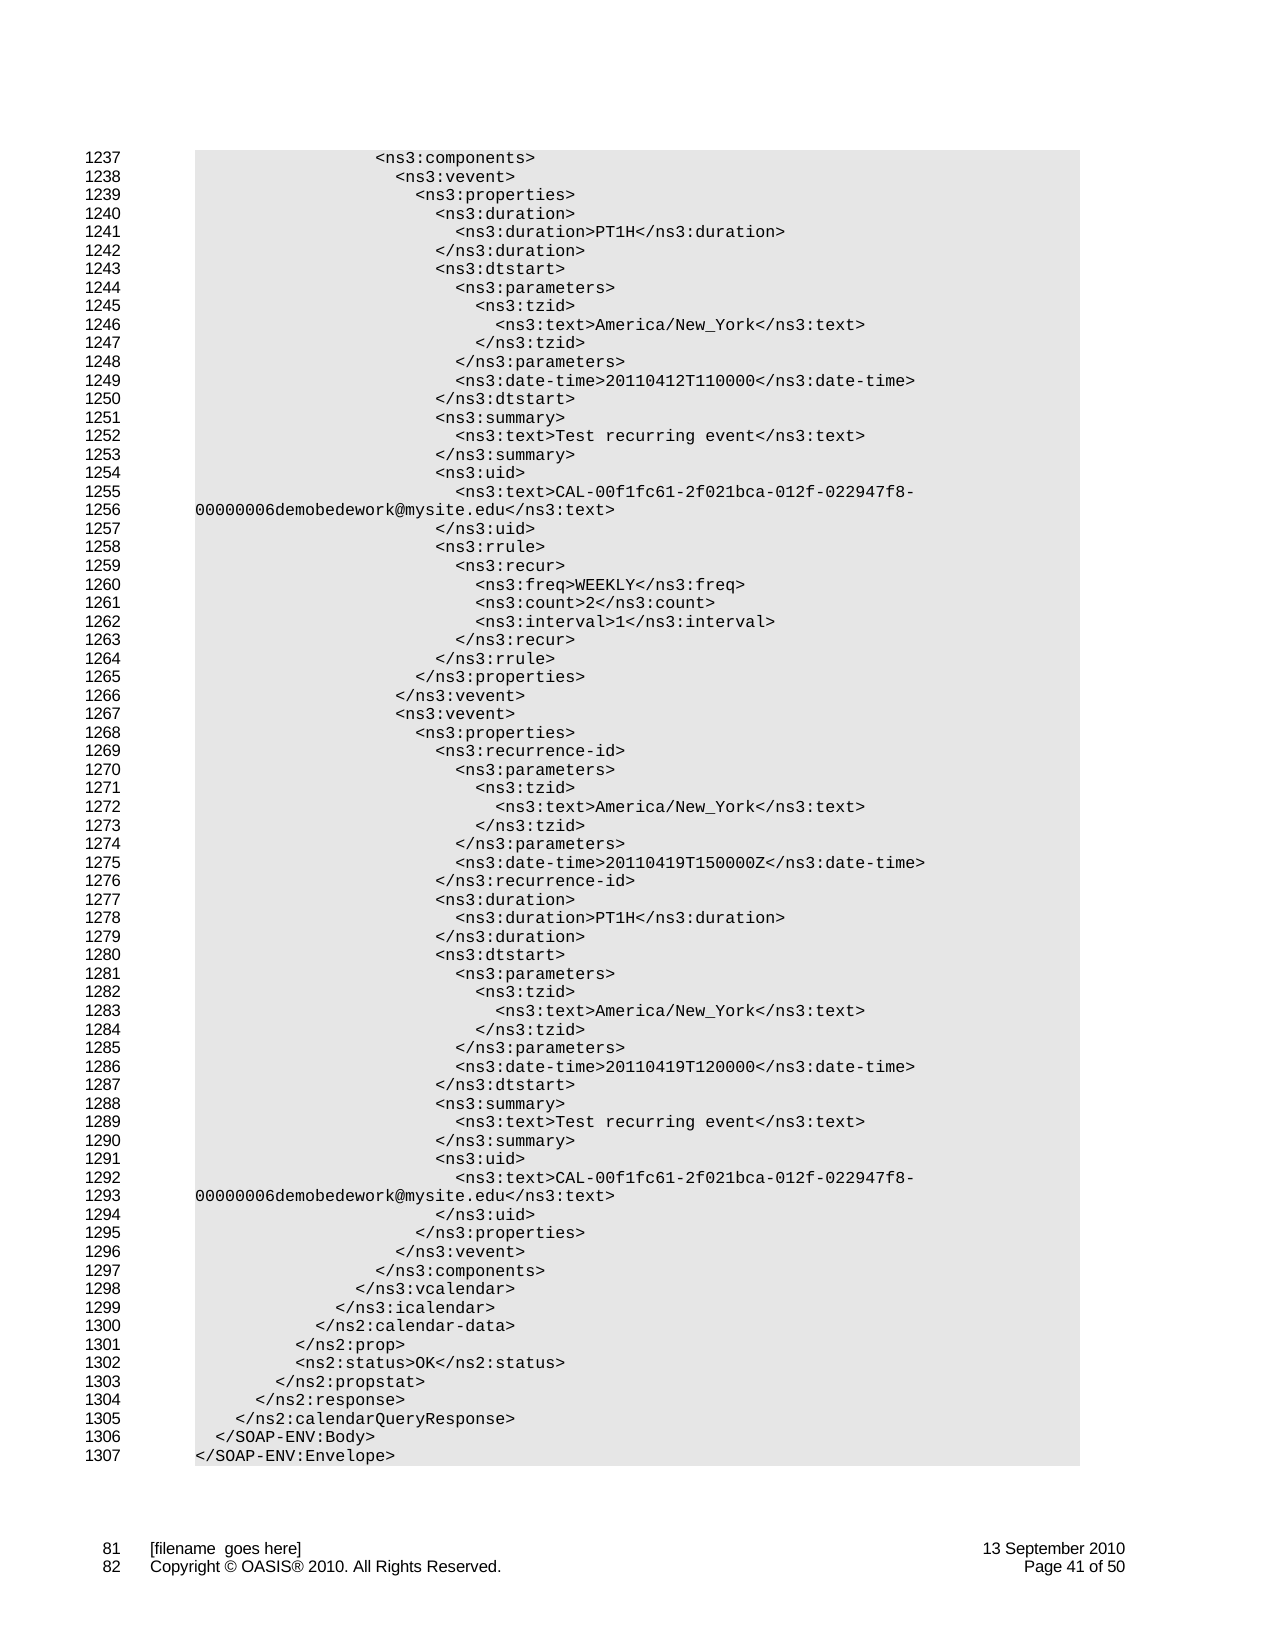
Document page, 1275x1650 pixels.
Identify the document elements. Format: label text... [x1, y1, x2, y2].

text </ns3:vevent> [195, 1244, 1080, 1262]
text <ns3:duration> [195, 206, 1080, 224]
text <ns3:tzid> [195, 780, 1080, 799]
text <ns3:parameters> [195, 762, 1080, 780]
text <ns3:text>CAL-00f1fc61-2f021bca-012f-022947f8-00000006demobedework@mysite.edu</ns3:text> [195, 1170, 1080, 1207]
text <ns3:dtstart> [195, 947, 1080, 966]
text <ns3:duration>PT1H</ns3:duration> [195, 910, 1080, 929]
text <ns3:vevent> [195, 168, 1080, 187]
text </ns3:tzid> [195, 335, 1080, 354]
text <ns3:date-time>20110419T150000Z</ns3:date-time> [195, 854, 1080, 873]
text <ns3:date-time>20110412T110000</ns3:date-time> [195, 372, 1080, 391]
text <ns3:recur> [195, 558, 1080, 576]
text </ns3:rrule> [195, 651, 1080, 669]
text <ns3:interval>1</ns3:interval> [195, 613, 1080, 632]
text </ns3:dtstart> [195, 1077, 1080, 1096]
text </ns2:calendarQueryResponse> [195, 1411, 1080, 1429]
text <ns2:status>OK</ns2:status> [195, 1355, 1080, 1374]
text </ns3:properties> [195, 1225, 1080, 1244]
text <ns3:properties> [195, 725, 1080, 743]
text <ns3:uid> [195, 1151, 1080, 1170]
text </ns3:summary> [195, 447, 1080, 465]
text <ns3:text>Test recurring event</ns3:text> [195, 428, 1080, 447]
text <ns3:recurrence-id> [195, 743, 1080, 762]
text <ns3:summary> [195, 409, 1080, 428]
text </ns3:components> [195, 1262, 1080, 1281]
text <ns3:text>Test recurring event</ns3:text> [195, 1114, 1080, 1133]
text </ns2:calendar-data> [195, 1318, 1080, 1337]
text <ns3:tzid> [195, 984, 1080, 1003]
text </ns3:uid> [195, 521, 1080, 539]
text </ns3:tzid> [195, 1021, 1080, 1040]
text <ns3:text>America/New_York</ns3:text> [195, 1003, 1080, 1021]
text <ns3:duration> [195, 892, 1080, 910]
text <ns3:parameters> [195, 966, 1080, 984]
text </SOAP-ENV:Envelope> [195, 1448, 1080, 1466]
text </ns3:summary> [195, 1133, 1080, 1151]
text <ns3:date-time>20110419T120000</ns3:date-time> [195, 1058, 1080, 1077]
text <ns3:count>2</ns3:count> [195, 595, 1080, 613]
text <ns3:uid> [195, 465, 1080, 484]
text </ns2:response> [195, 1392, 1080, 1411]
text </ns3:properties> [195, 669, 1080, 688]
text </ns3:parameters> [195, 354, 1080, 372]
text <ns3:summary> [195, 1096, 1080, 1114]
text </ns3:dtstart> [195, 391, 1080, 409]
text <ns3:text>CAL-00f1fc61-2f021bca-012f-022947f8-00000006demobedework@mysite.edu</ns3:text> [195, 484, 1080, 521]
text </ns3:parameters> [195, 836, 1080, 854]
text <ns3:components> [195, 150, 1080, 168]
text <ns3:properties> [195, 187, 1080, 206]
text </SOAP-ENV:Body> [195, 1429, 1080, 1448]
text <ns3:duration>PT1H</ns3:duration> [195, 224, 1080, 243]
text <ns3:rrule> [195, 539, 1080, 558]
text <ns3:freq>WEEKLY</ns3:freq> [195, 576, 1080, 595]
text </ns3:recur> [195, 632, 1080, 651]
text </ns3:icalendar> [195, 1299, 1080, 1318]
text </ns3:tzid> [195, 817, 1080, 836]
text <ns3:vevent> [195, 706, 1080, 725]
text </ns3:uid> [195, 1207, 1080, 1225]
text <ns3:text>America/New_York</ns3:text> [195, 317, 1080, 335]
text <ns3:parameters> [195, 280, 1080, 298]
text </ns3:parameters> [195, 1040, 1080, 1058]
text </ns3:duration> [195, 243, 1080, 261]
text </ns2:prop> [195, 1337, 1080, 1355]
text </ns3:vevent> [195, 688, 1080, 706]
text </ns3:recurrence-id> [195, 873, 1080, 892]
text </ns3:vcalendar> [195, 1281, 1080, 1299]
text <ns3:dtstart> [195, 261, 1080, 280]
text <ns3:text>America/New_York</ns3:text> [195, 799, 1080, 817]
text </ns2:propstat> [195, 1374, 1080, 1392]
text <ns3:tzid> [195, 298, 1080, 317]
text </ns3:duration> [195, 929, 1080, 947]
